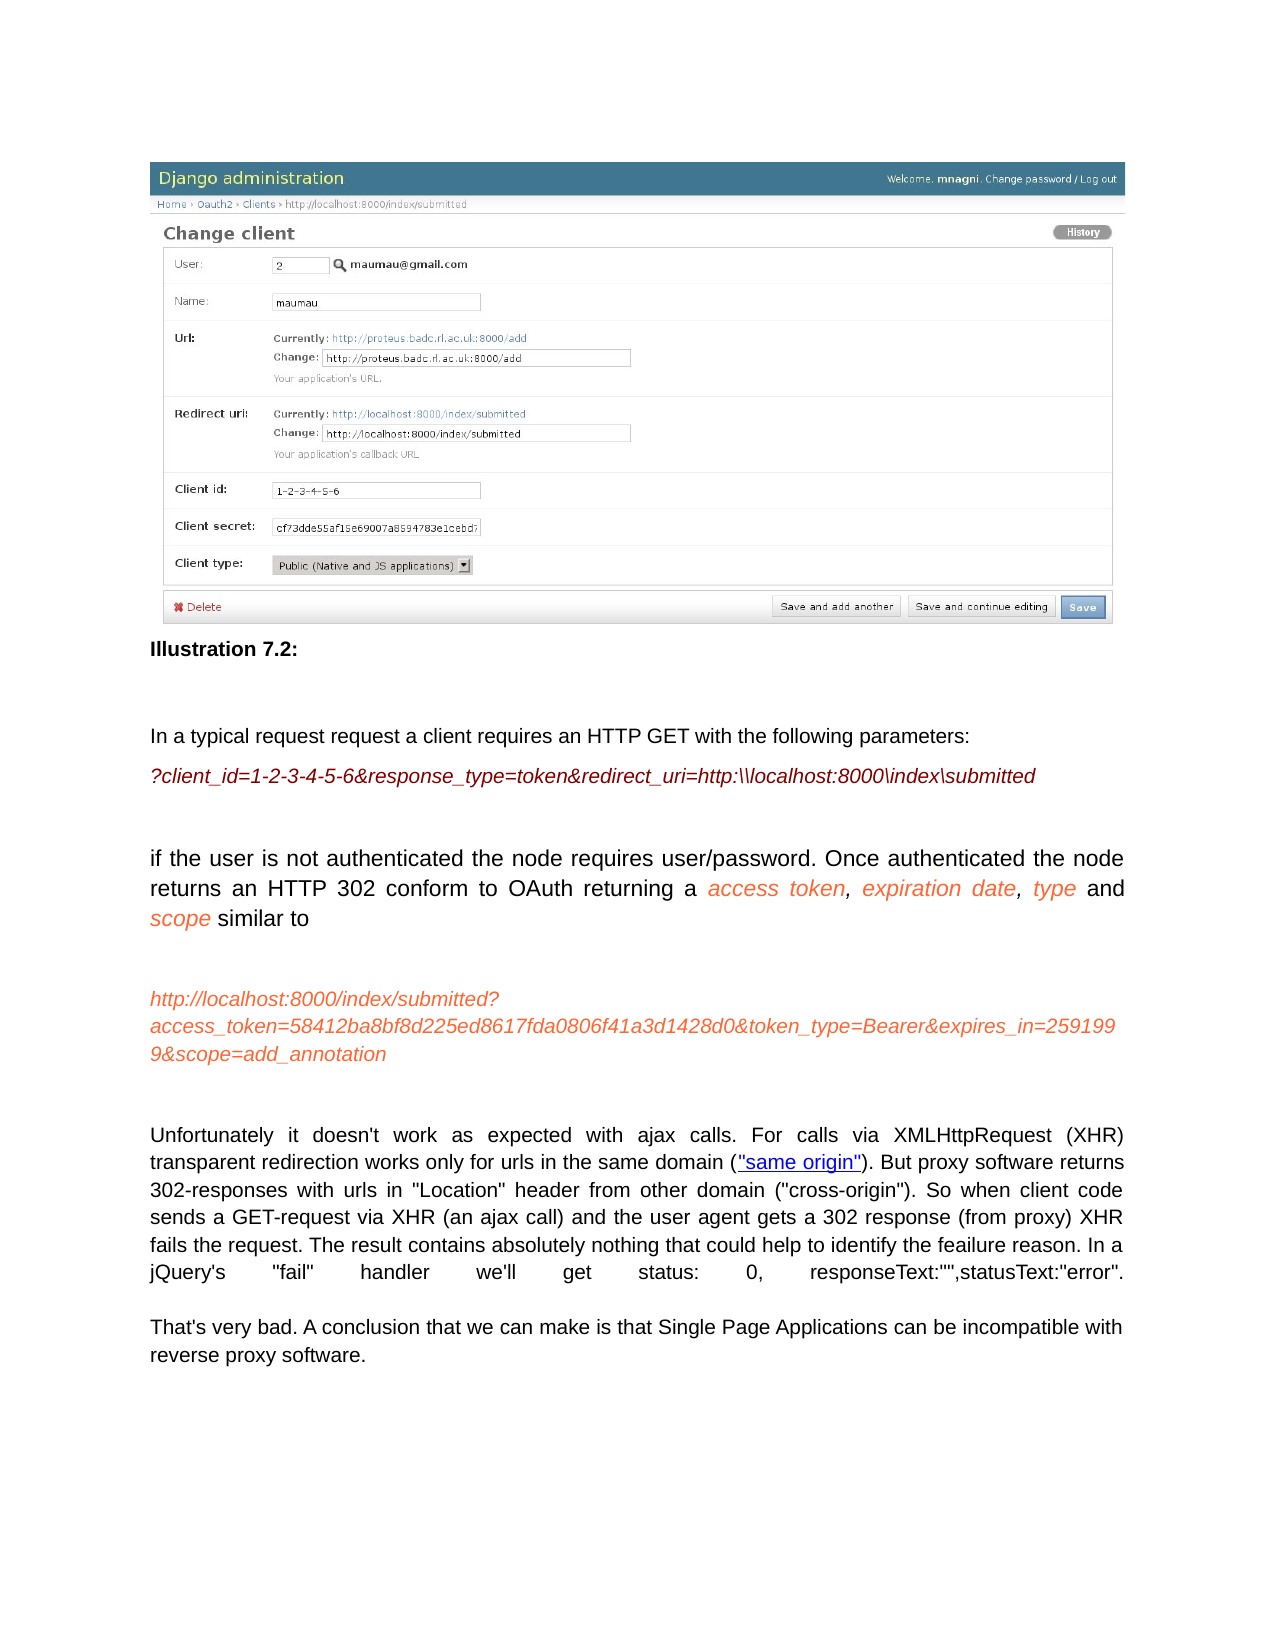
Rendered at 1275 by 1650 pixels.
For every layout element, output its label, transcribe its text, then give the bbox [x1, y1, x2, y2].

picture [150, 162, 1126, 633]
text In a typical request request a client requires an HTTP GET with the following parameters: [150, 724, 1125, 748]
text [150, 1382, 1125, 1433]
text Illustration 7.2: [150, 633, 1125, 661]
text Unfortunately it doesn't work as expected with ajax calls. For calls via XMLHttpRequest (XHR) transparent redirection works only for urls in the same domain ("same origin"). But proxy software returns 302-responses with urls in "Location" header from other domain ("cross-origin"). So when client code sends a GET-request via XHR (an ajax call) and the user agent gets a 302 response (from proxy) XHR fails the request. The result contains absolutely nothing that could help to identify the feailure reason. In a jQuery's "fail" handler we'll get status: 0, responseText:"",statusText:"error". That's very bad. A conclusion that we can make is that Single Page Applications can be incompatible with reverse proxy software. [150, 1123, 1125, 1367]
text ?client_id=1-2-3-4-5-6&response_type=token&redirect_uri=http:\\localhost:8000\index\submitted [150, 763, 1125, 787]
text http://localhost:8000/index/submitted?access_token=58412ba8bf8d225ed8617fda0806f41a3d1428d0&token_type=Bearer&expires_in=2591999&scope=add_annotation [150, 986, 1125, 1065]
text if the user is not authenticated the node requires user/password. Once authenticated the node returns an HTTP 302 conform to OAuth returning a access token, expiration date, type and scope similar to [150, 845, 1125, 931]
